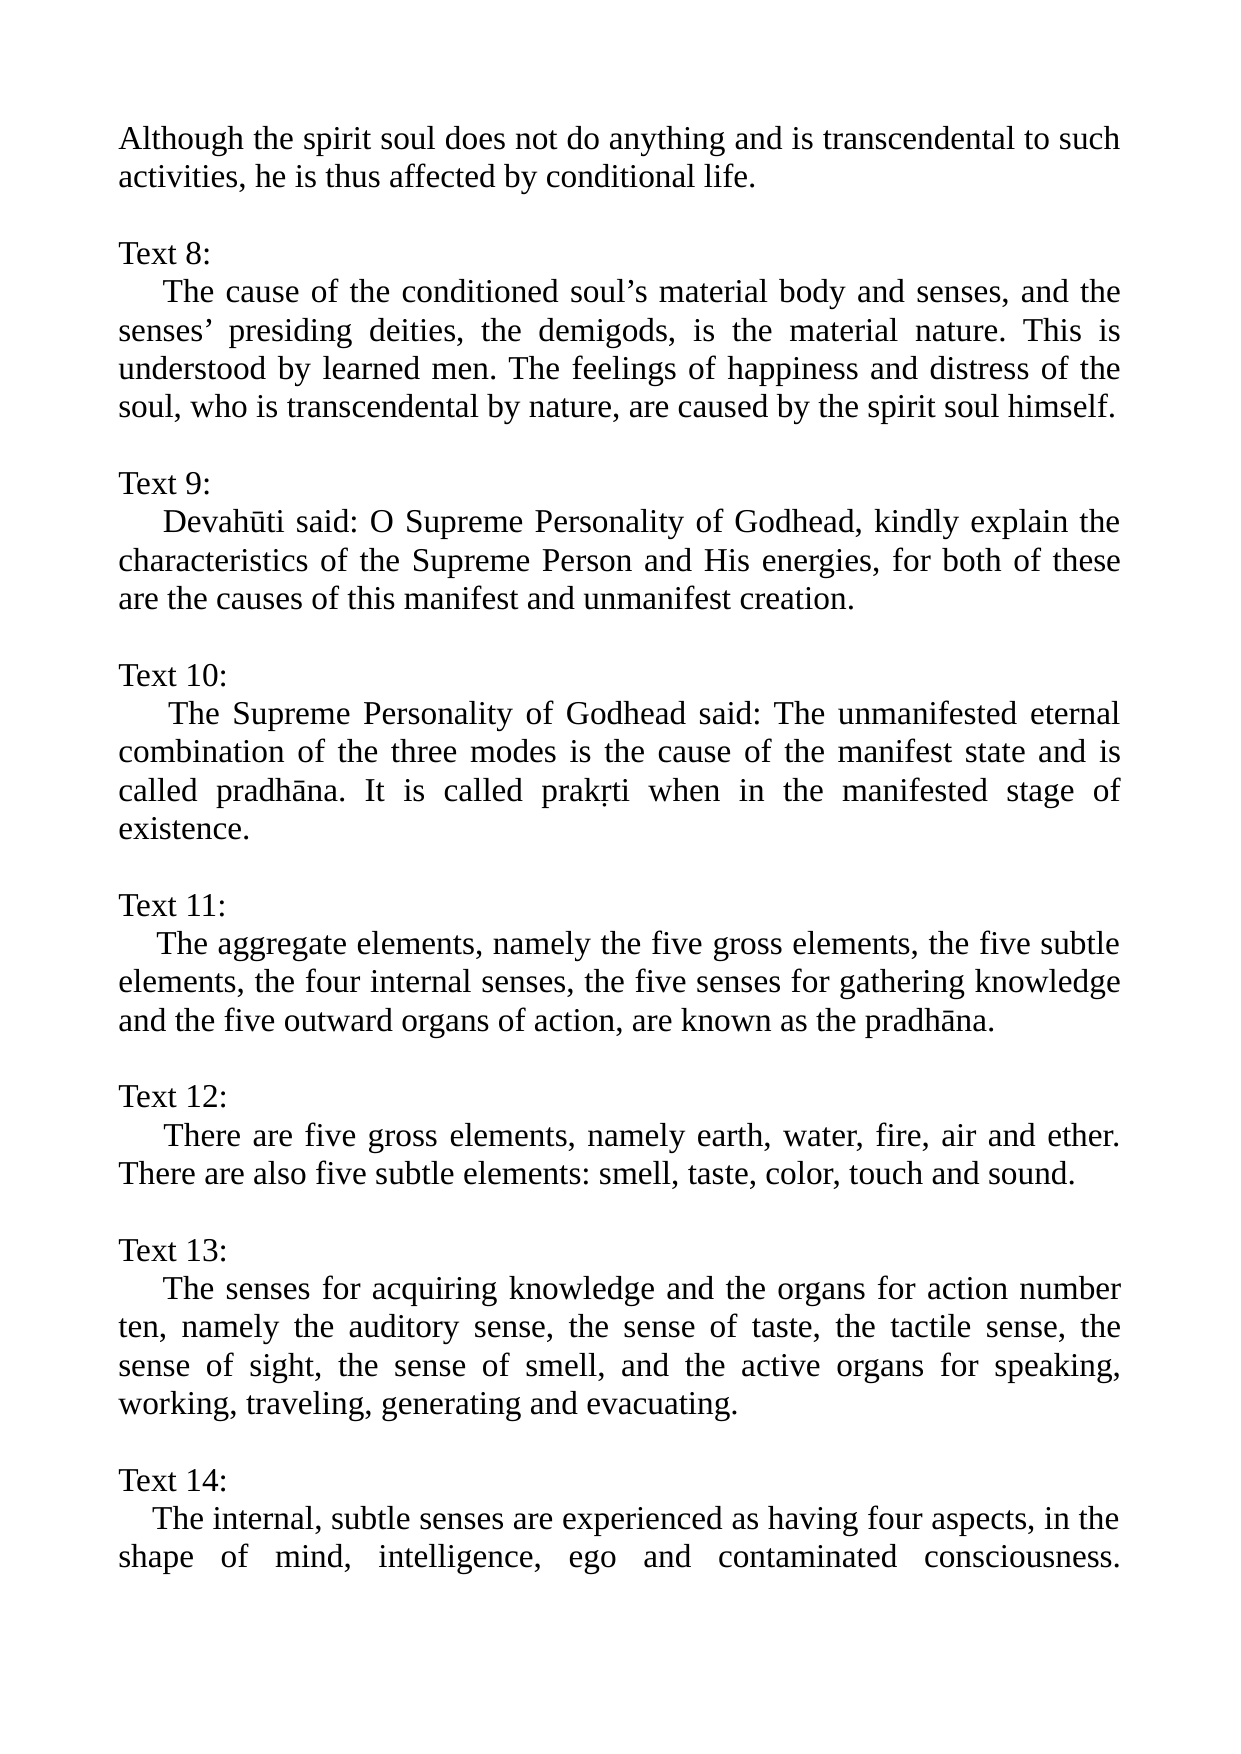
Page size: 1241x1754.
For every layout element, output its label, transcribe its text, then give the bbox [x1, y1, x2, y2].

text The aggregate elements, namely the five gross elements, the five subtle elements, the four internal senses, the five senses for gathering knowledge and the five outward organs of action, are known as the pradhāna. [118, 923, 1122, 1038]
text Although the spirit soul does not do anything and is transcendental to such activities, he is thus affected by conditional life. [118, 118, 1122, 195]
text Text 8: [118, 233, 1122, 271]
text Text 9: [118, 463, 1122, 501]
text The internal, subtle senses are experienced as having four aspects, in the shape of mind, intelligence, ego and contaminated consciousness. [118, 1498, 1122, 1575]
text The cause of the conditioned soul’s material body and senses, and the senses’ presiding deities, the demigods, is the material nature. This is understood by learned men. The feelings of happiness and distress of the soul, who is transcendental by nature, are caused by the spirit soul himself. [118, 271, 1122, 425]
text The senses for acquiring knowledge and the organs for action number ten, namely the auditory sense, the sense of taste, the tactile sense, the sense of sight, the sense of smell, and the active organs for speaking, working, traveling, generating and evacuating. [118, 1268, 1122, 1421]
text There are five gross elements, namely earth, water, fire, air and ether. There are also five subtle elements: smell, taste, color, touch and sound. [118, 1115, 1122, 1191]
text Text 12: [118, 1076, 1122, 1115]
text Text 14: [118, 1460, 1122, 1498]
text Text 10: [118, 655, 1122, 693]
text Devahūti said: O Supreme Personality of Godhead, kindly explain the characteristics of the Supreme Person and His energies, for both of these are the causes of this manifest and unmanifest creation. [118, 501, 1122, 616]
text The Supreme Personality of Godhead said: The unmanifested eternal combination of the three modes is the cause of the manifest state and is called pradhāna. It is called prakṛti when in the manifested stage of existence. [118, 693, 1122, 846]
text Text 13: [118, 1230, 1122, 1268]
text Text 11: [118, 885, 1122, 923]
